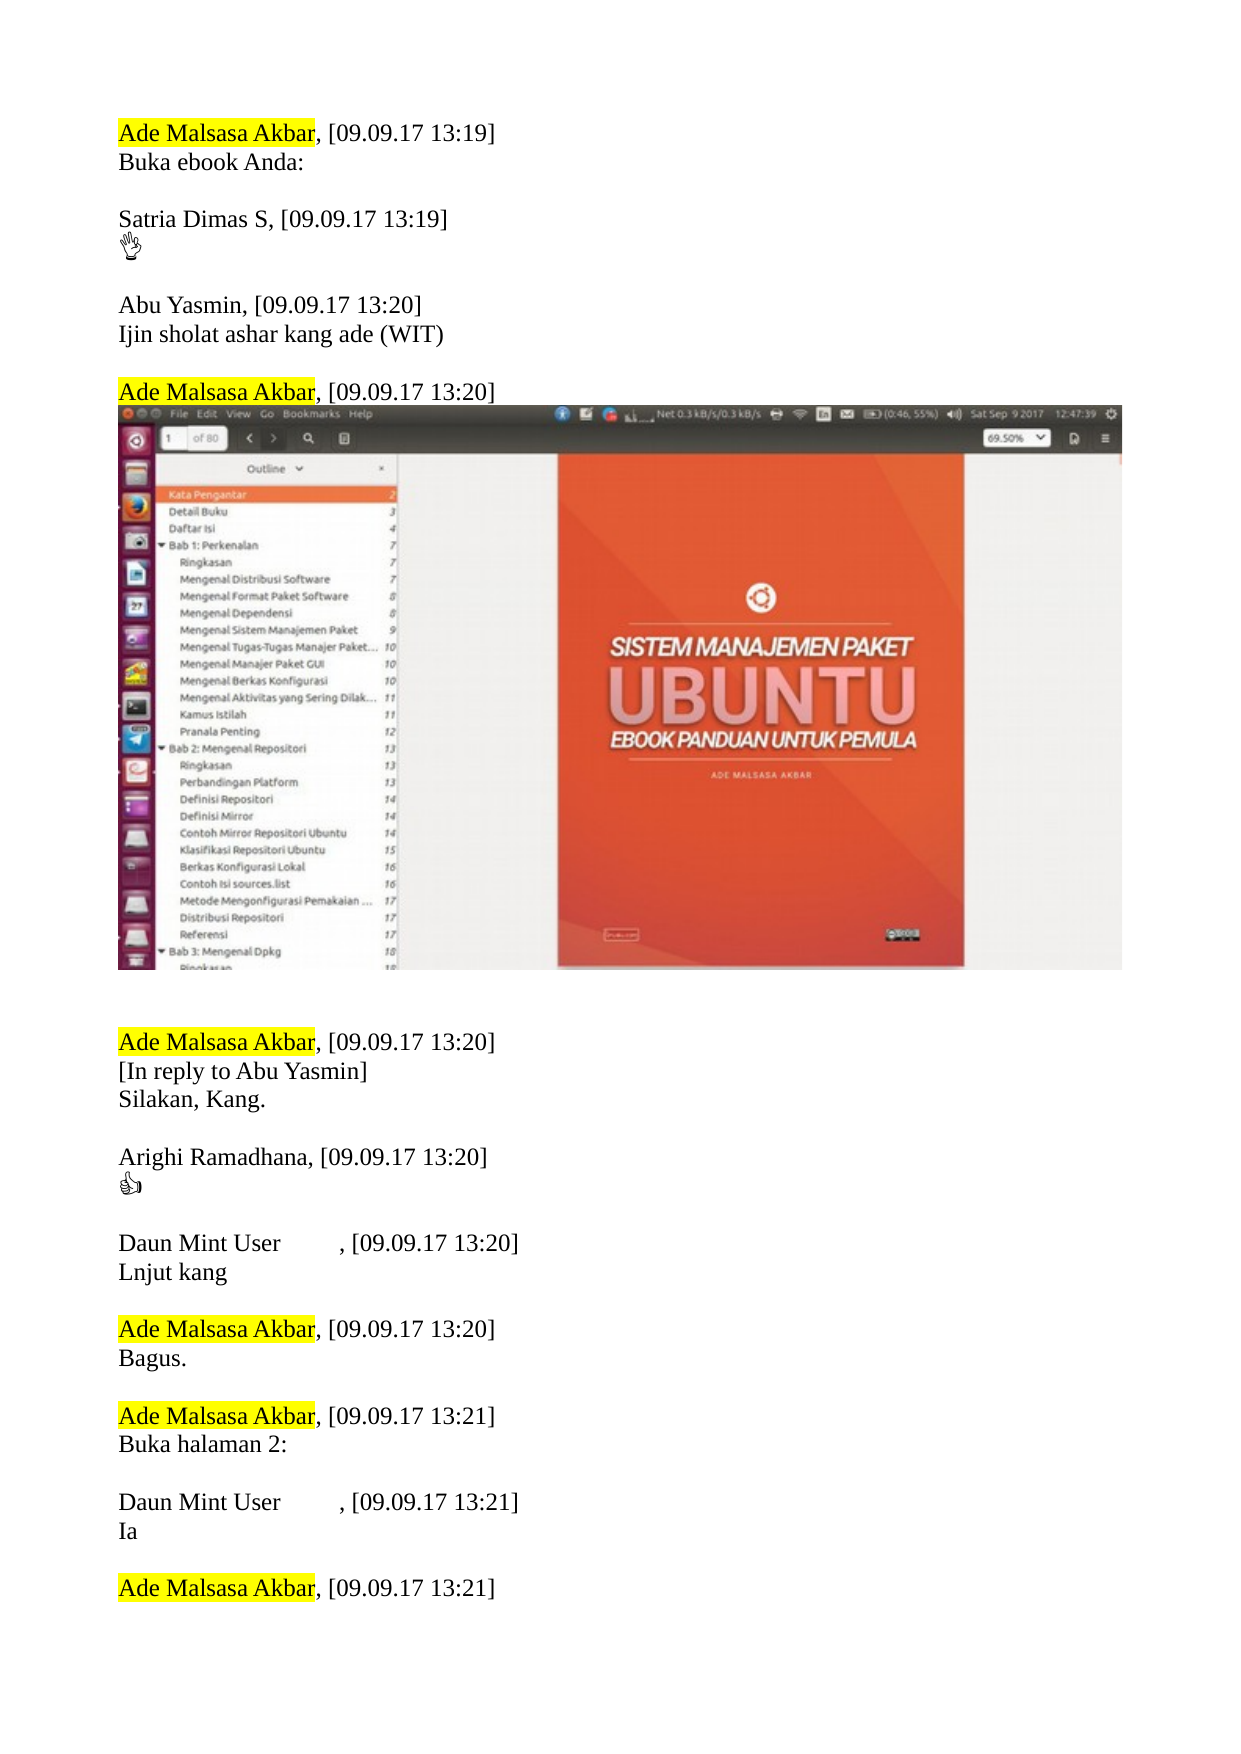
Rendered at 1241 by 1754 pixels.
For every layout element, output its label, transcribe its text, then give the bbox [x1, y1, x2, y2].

text Ade Malsasa Akbar, [09.09.17 13:19] [118, 118, 1122, 147]
text Buka ebook Anda: [118, 147, 1122, 176]
text Bagus. [118, 1343, 1122, 1372]
text Ade Malsasa Akbar, [09.09.17 13:20] [118, 1027, 1122, 1056]
text 👍 [118, 1171, 1122, 1199]
text Ijin sholat ashar kang ade (WIT) [118, 319, 1122, 348]
text Abu Yasmin, [09.09.17 13:20] [118, 291, 1122, 319]
picture [118, 405, 1123, 970]
text 👌 [118, 233, 1122, 262]
text [In reply to Abu Yasmin] [118, 1056, 1122, 1084]
text Daun Mint User🍃🍃🍃, [09.09.17 13:21] [118, 1487, 1122, 1516]
text Ade Malsasa Akbar, [09.09.17 13:21] [118, 1573, 1122, 1602]
text Lnjut kang [118, 1257, 1122, 1286]
text Arighi Ramadhana, [09.09.17 13:20] [118, 1142, 1122, 1171]
text Buka halaman 2: [118, 1429, 1122, 1458]
text Silakan, Kang. [118, 1084, 1122, 1113]
text Daun Mint User🍃🍃🍃, [09.09.17 13:20] [118, 1228, 1122, 1257]
text Ade Malsasa Akbar, [09.09.17 13:21] [118, 1401, 1122, 1429]
text Ade Malsasa Akbar, [09.09.17 13:20] [118, 377, 1122, 405]
text Ade Malsasa Akbar, [09.09.17 13:20] [118, 1314, 1122, 1343]
text Ia [118, 1516, 1122, 1544]
text Satria Dimas S, [09.09.17 13:19] [118, 204, 1122, 233]
